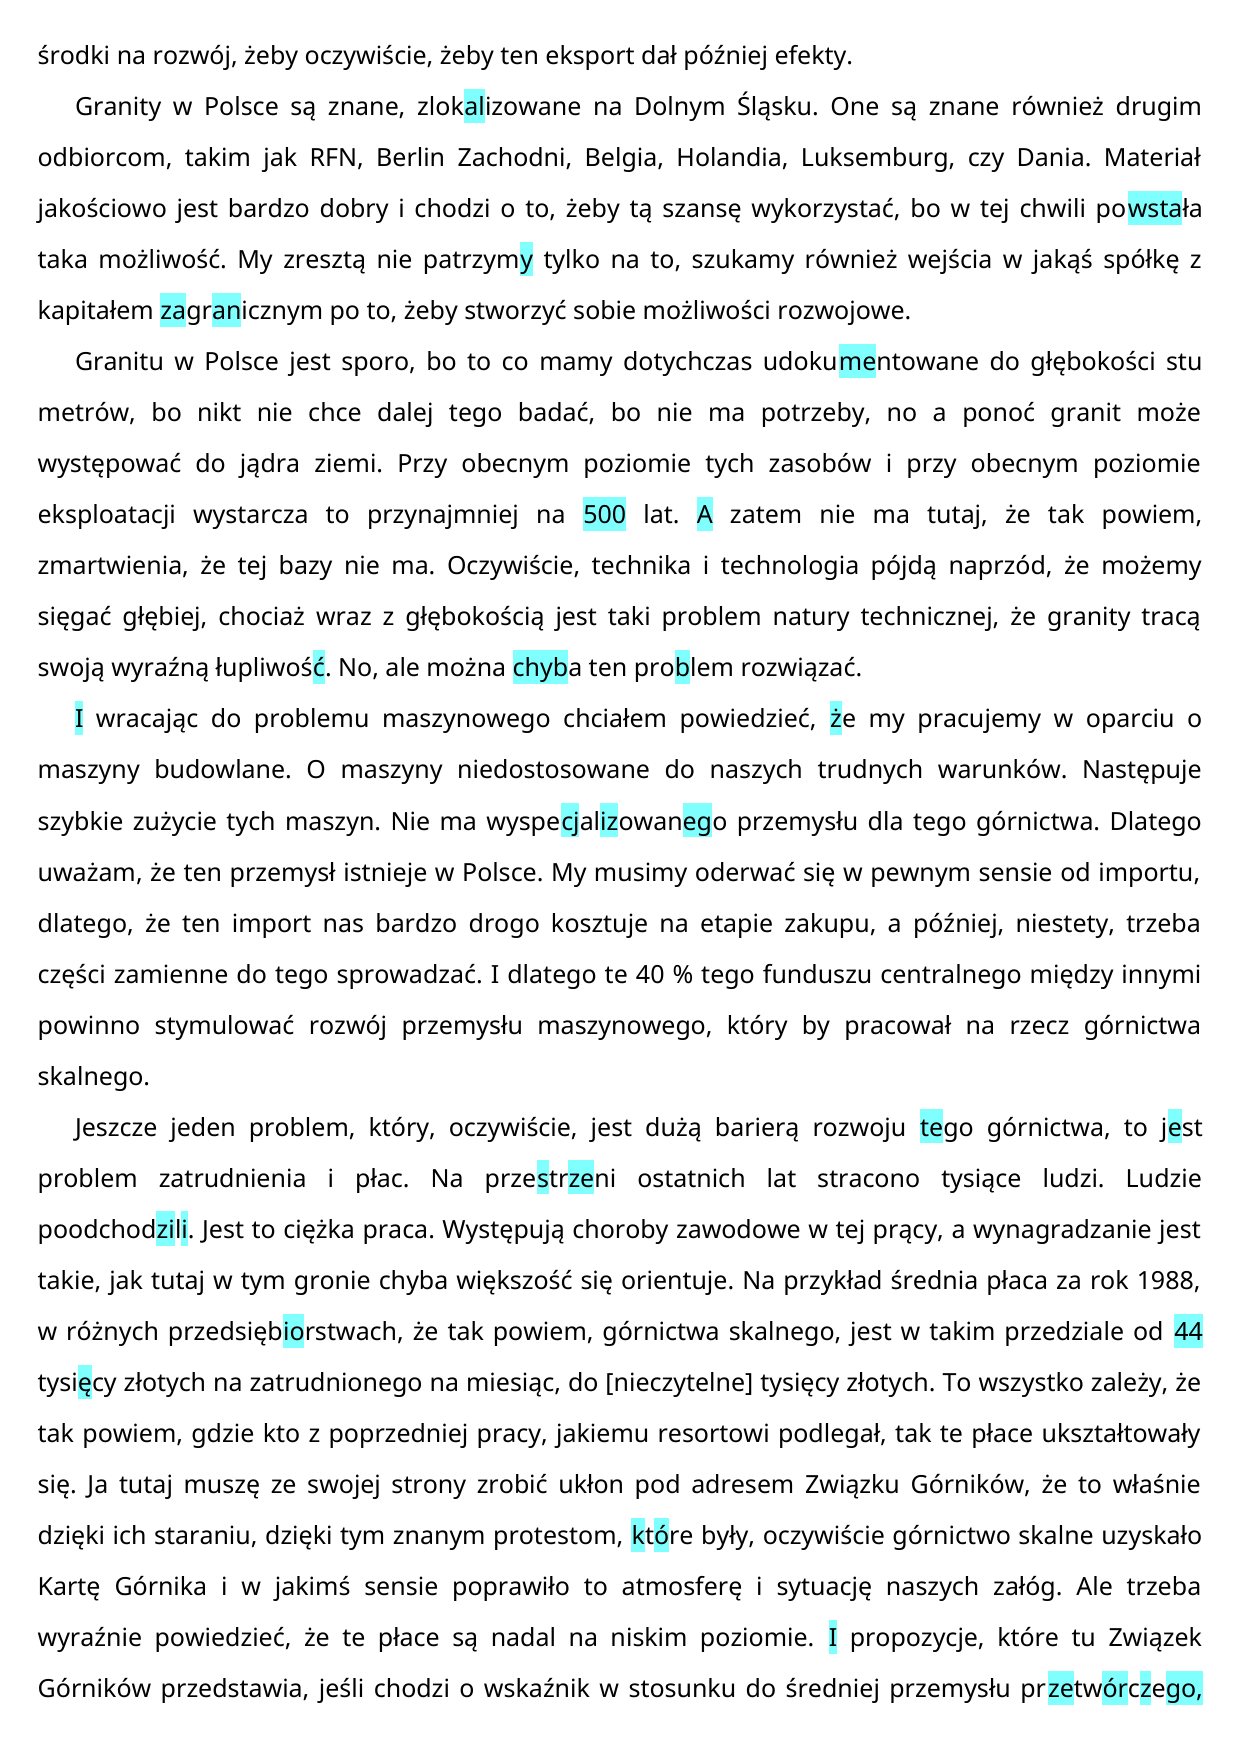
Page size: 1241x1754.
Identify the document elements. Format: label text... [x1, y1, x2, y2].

text I wracając do problemu maszynowego chciałem powiedzieć, że my pracujemy w oparciu o maszyny budowlane. O maszyny niedostosowane do naszych trudnych warunków. Następuje szybkie zużycie tych maszyn. Nie ma wyspecjalizowanego przemysłu dla tego górnictwa. Dlatego uważam, że ten przemysł istnieje w Polsce. My musimy oderwać się w pewnym sensie od importu, dlatego, że ten import nas bardzo drogo kosztuje na etapie zakupu, a później, niestety, trzeba części zamienne do tego sprowadzać. I dlatego te 40 % tego funduszu centralnego między innymi powinno stymulować rozwój przemysłu maszynowego, który by pracował na rzecz górnictwa skalnego. [37, 701, 1203, 1092]
text Jeszcze jeden problem, który, oczywiście, jest dużą barierą rozwoju tego górnictwa, to jest problem zatrudnienia i płac. Na przestrzeni ostatnich lat stracono tysiące ludzi. Ludzie poodchodzili. Jest to ciężka praca. Występują choroby zawodowe w tej prący, a wynagradzanie jest takie, jak tutaj w tym gronie chyba większość się orientuje. Na przykład średnia płaca za rok 1988, w różnych przedsiębiorstwach, że tak powiem, górnictwa skalnego, jest w takim przedziale od 44 tysięcy złotych na zatrudnionego na miesiąc, do [nieczytelne] tysięcy złotych. To wszystko zależy, że tak powiem, gdzie kto z poprzedniej pracy, jakiemu resortowi podlegał, tak te płace ukształtowały się. Ja tutaj muszę ze swojej strony zrobić ukłon pod adresem Związku Górników, że to właśnie dzięki ich staraniu, dzięki tym znanym protestom, które były, oczywiście górnictwo skalne uzyskało Kartę Górnika i w jakimś sensie poprawiło to atmosferę i sytuację naszych załóg. Ale trzeba wyraźnie powiedzieć, że te płace są nadal na niskim poziomie. I propozycje, które tu Związek Górników przedstawia, jeśli chodzi o wskaźnik w stosunku do średniej przemysłu przetwórczego, [37, 1109, 1203, 1705]
text Granitu w Polsce jest sporo, bo to co mamy dotychczas udokumentowane do głębokości stu metrów, bo nikt nie chce dalej tego badać, bo nie ma potrzeby, no a ponoć granit może występować do jądra ziemi. Przy obecnym poziomie tych zasobów i przy obecnym poziomie eksploatacji wystarcza to przynajmniej na 500 lat. A zatem nie ma tutaj, że tak powiem, zmartwienia, że tej bazy nie ma. Oczywiście, technika i technologia pójdą naprzód, że możemy sięgać głębiej, chociaż wraz z głębokością jest taki problem natury technicznej, że granity tracą swoją wyraźną łupliwość. No, ale można chyba ten problem rozwiązać. [37, 344, 1203, 684]
text środki na rozwój, żeby oczywiście, żeby ten eksport dał później efekty. [37, 37, 1203, 72]
text Granity w Polsce są znane, zlokalizowane na Dolnym Śląsku. One są znane również drugim odbiorcom, takim jak RFN, Berlin Zachodni, Belgia, Holandia, Luksemburg, czy Dania. Materiał jakościowo jest bardzo dobry i chodzi o to, żeby tą szansę wykorzystać, bo w tej chwili powstała taka możliwość. My zresztą nie patrzymy tylko na to, szukamy również wejścia w jakąś spółkę z kapitałem zagranicznym po to, żeby stworzyć sobie możliwości rozwojowe. [37, 88, 1203, 327]
